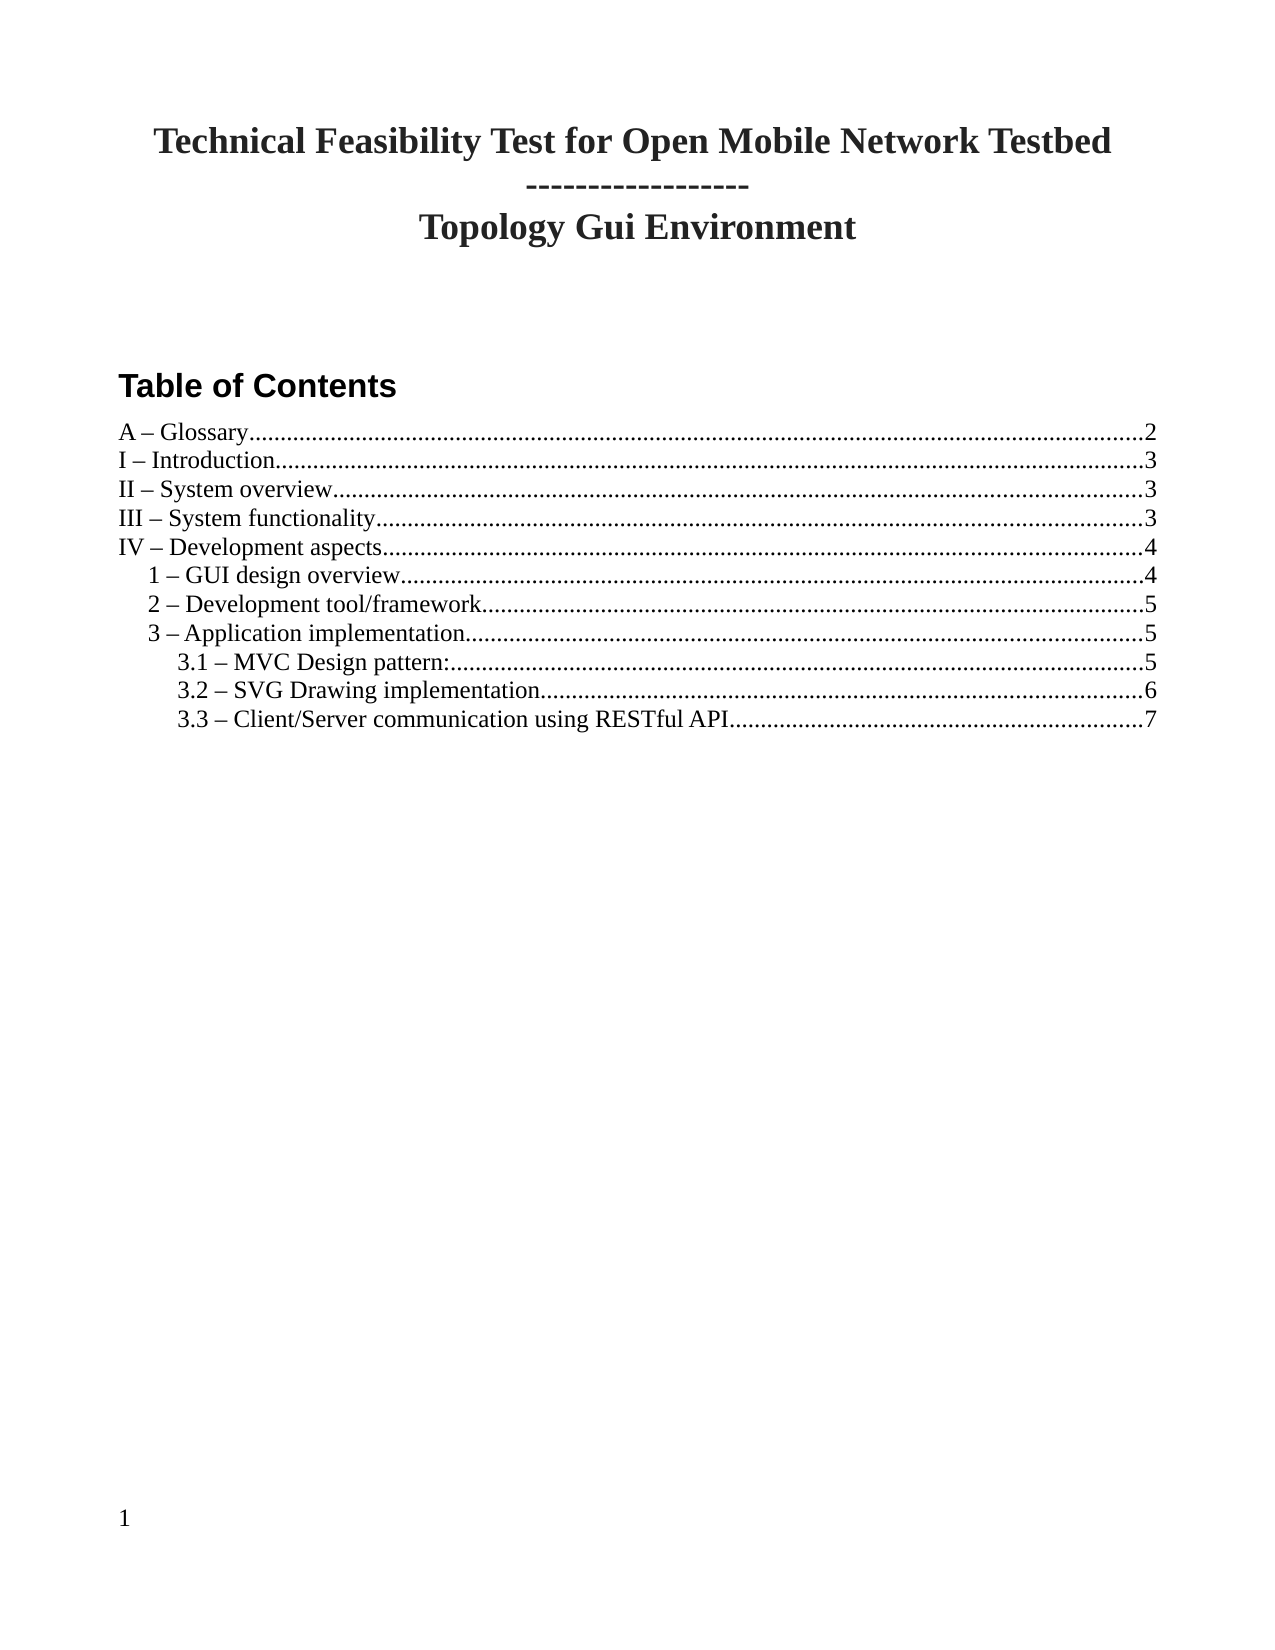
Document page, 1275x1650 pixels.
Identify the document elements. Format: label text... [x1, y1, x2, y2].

text 3.3 – Client/Server communication using RESTful API 7 [177, 704, 1157, 733]
text A – Glossary 2 [118, 417, 1157, 446]
text 3 – Application implementation 5 [148, 618, 1157, 647]
text Topology Gui Environment [118, 204, 1157, 247]
text I – Introduction 3 [118, 446, 1157, 474]
text ------------------ [118, 161, 1157, 204]
text 1 – GUI design overview 4 [148, 561, 1157, 589]
text Technical Feasibility Test for Open Mobile Network Testbed [118, 118, 1157, 161]
text IV – Development aspects 4 [118, 532, 1157, 561]
text II – System overview 3 [118, 474, 1157, 503]
text 3.2 – SVG Drawing implementation 6 [177, 676, 1157, 704]
text III – System functionality 3 [118, 503, 1157, 532]
subtitle Table of Contents [118, 366, 1157, 404]
text 3.1 – MVC Design pattern: 5 [177, 647, 1157, 676]
text 2 – Development tool/framework 5 [148, 589, 1157, 618]
